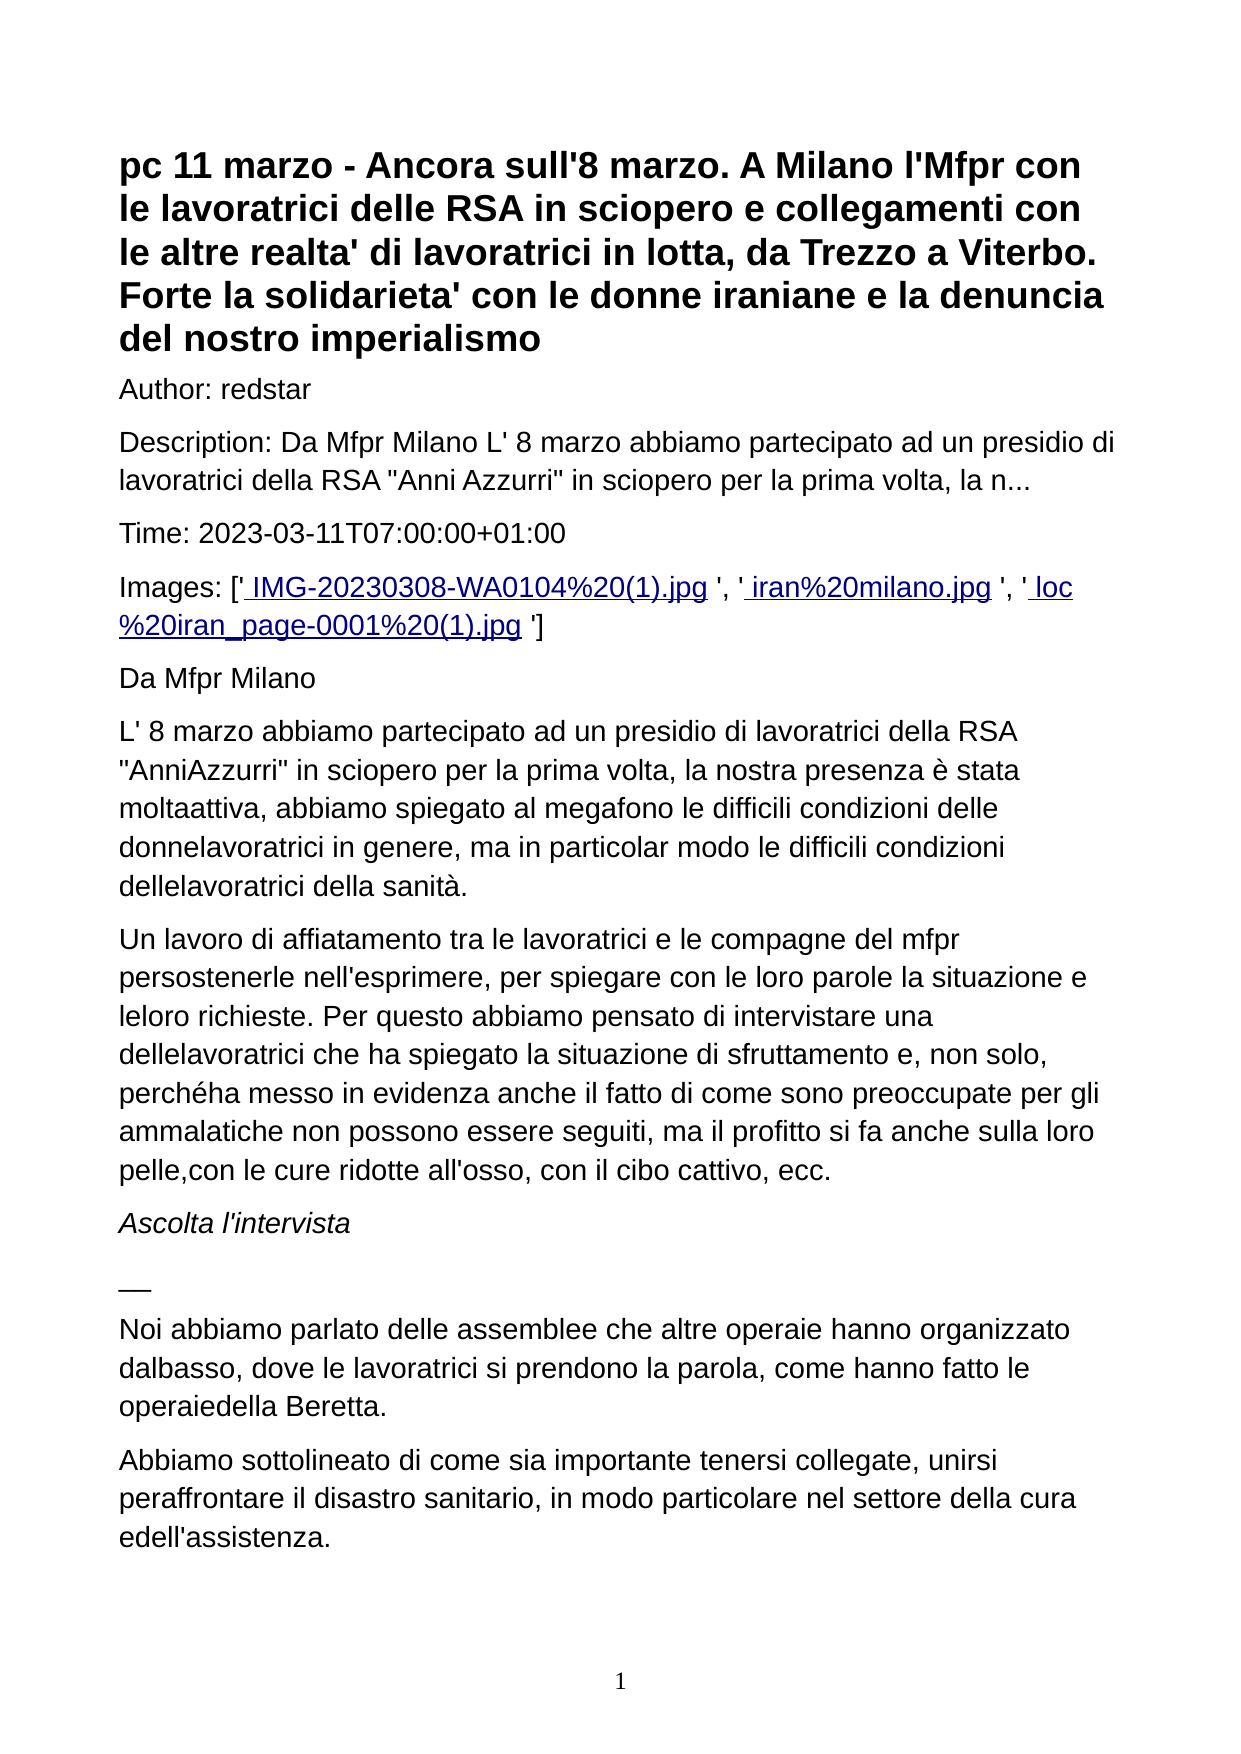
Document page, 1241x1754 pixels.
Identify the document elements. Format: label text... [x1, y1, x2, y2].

text Un lavoro di affiatamento tra le lavoratrici e le compagne del mfpr persostenerle nell'esprimere, per spiegare con le loro parole la situazione e leloro richieste. Per questo abbiamo pensato di intervistare una dellelavoratrici che ha spiegato la situazione di sfruttamento e, non solo, perchéha messo in evidenza anche il fatto di come sono preoccupate per gli ammalatiche non possono essere seguiti, ma il profitto si fa anche sulla loro pelle,con le cure ridotte all'osso, con il cibo cattivo, ecc. [118, 922, 1122, 1186]
text Time: 2023-03-11T07:00:00+01:00 [118, 516, 1122, 550]
text Images: [' IMG-20230308-WA0104%20(1).jpg ', ' iran%20milano.jpg ', ' loc%20iran_page-0001%20(1).jpg '] [118, 569, 1122, 642]
text Author: redstar [118, 372, 1122, 405]
text Da Mfpr Milano [118, 661, 1122, 695]
text Abbiamo sottolineato di come sia importante tenersi collegate, unirsi peraffrontare il disastro sanitario, in modo particolare nel settore della cura edell'assistenza. [118, 1442, 1122, 1553]
text Noi abbiamo parlato delle assemblee che altre operaie hanno organizzato dalbasso, dove le lavoratrici si prendono la parola, come hanno fatto le operaiedella Beretta. [118, 1312, 1122, 1423]
text Ascolta l'intervista [118, 1206, 1122, 1239]
text Description: Da Mfpr Milano L' 8 marzo abbiamo partecipato ad un presidio di lavoratrici della RSA "Anni Azzurri" in sciopero per la prima volta, la n... [118, 425, 1122, 497]
text L' 8 marzo abbiamo partecipato ad un presidio di lavoratrici della RSA "AnniAzzurri" in sciopero per la prima volta, la nostra presenza è stata moltaattiva, abbiamo spiegato al megafono le difficili condizioni delle donnelavoratrici in genere, ma in particolar modo le difficili condizioni dellelavoratrici della sanità. [118, 714, 1122, 902]
text __ [118, 1259, 1122, 1293]
subtitle pc 11 marzo - Ancora sull'8 marzo. A Milano l'Mfpr con le lavoratrici delle RSA in sciopero e collegamenti con le altre realta' di lavoratrici in lotta, da Trezzo a Viterbo. Forte la solidarieta' con le donne iraniane e la denuncia del nostro imperialismo [118, 143, 1122, 359]
